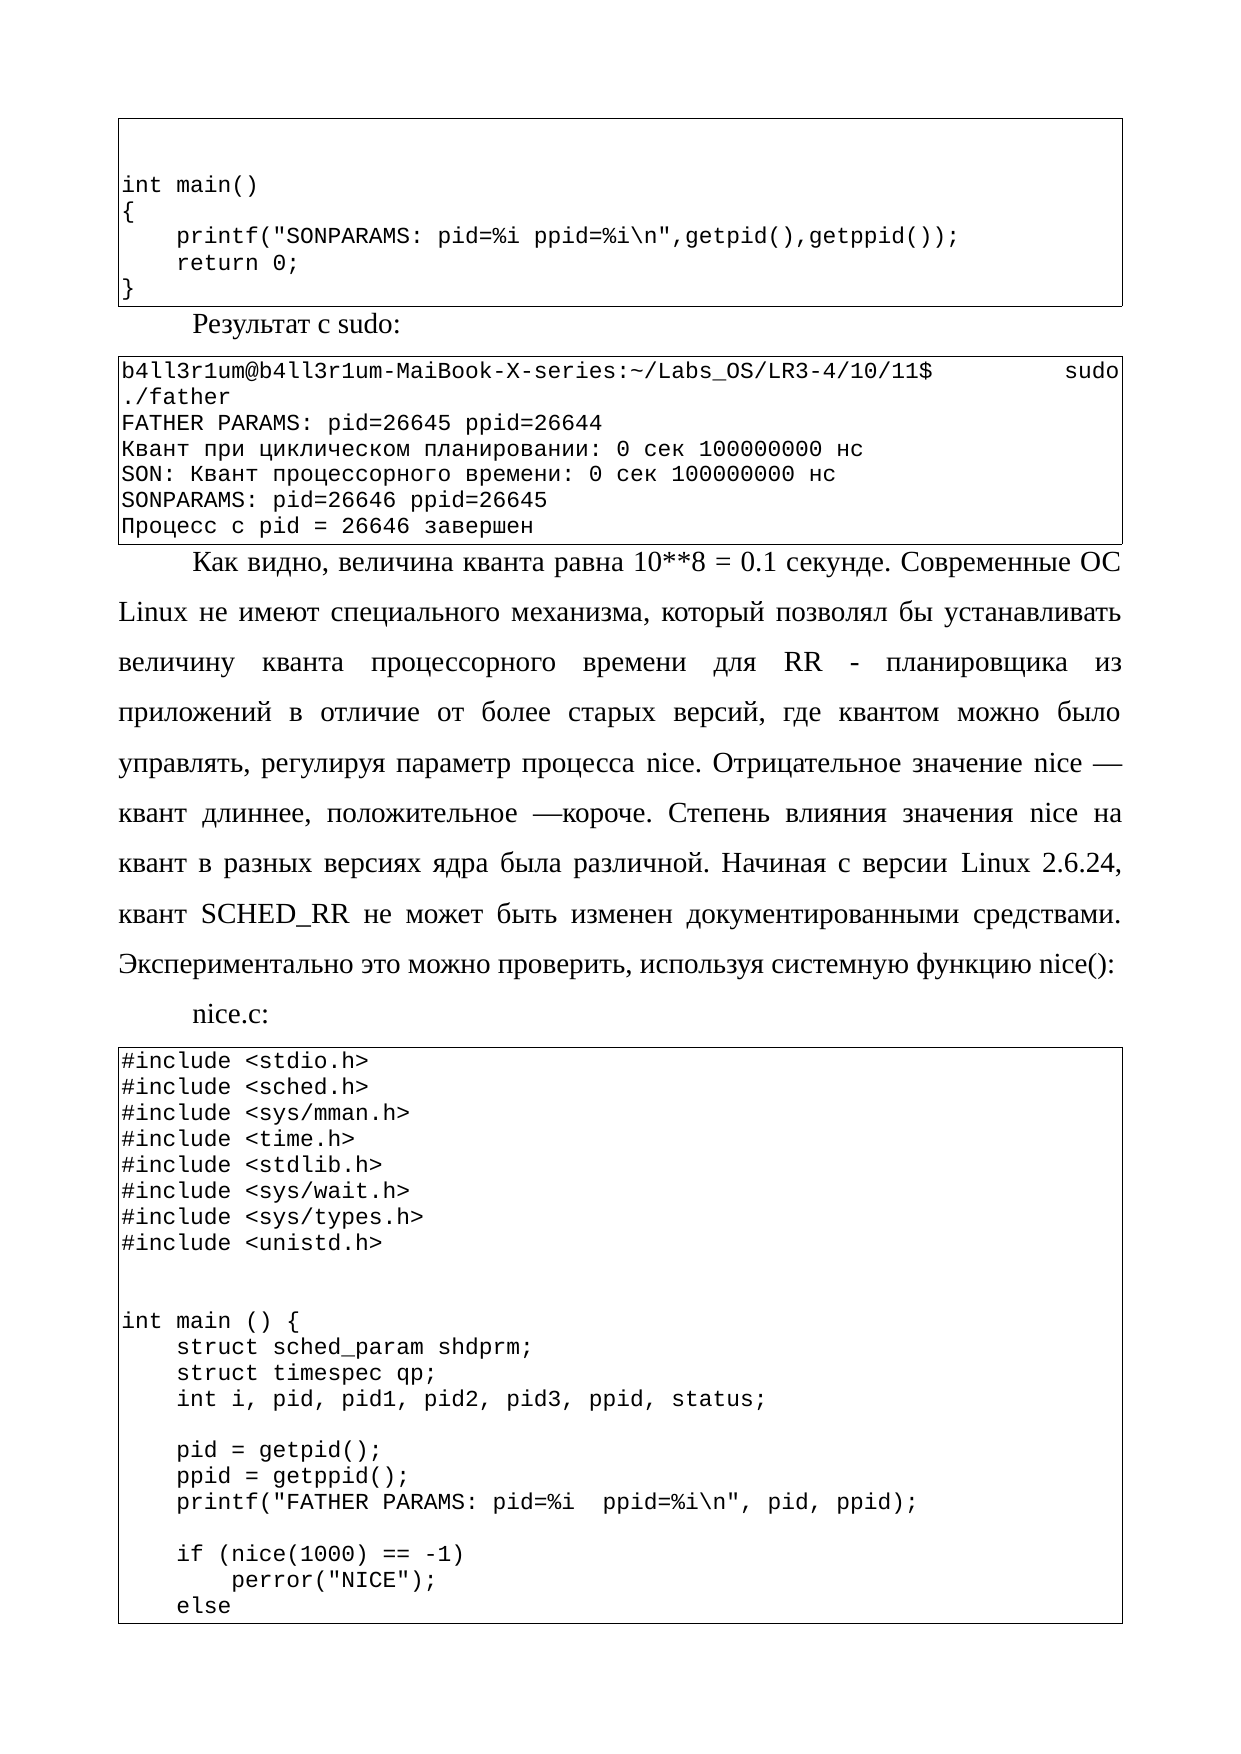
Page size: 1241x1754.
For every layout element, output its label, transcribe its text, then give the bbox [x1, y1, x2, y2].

text b4ll3r1um@b4ll3r1um-MaiBook-X-series:~/Labs_OS/LR3-4/10/11$ sudo ./father [119, 357, 1122, 408]
text nice.c: [118, 996, 1122, 1030]
text Квант при циклическом планировании: 0 сек 100000000 нс [119, 434, 1122, 460]
text { [119, 196, 1122, 222]
text int main () { [119, 1306, 1122, 1332]
text } [119, 274, 1122, 306]
text if (nice(1000) == -1) [119, 1539, 1122, 1566]
text #include <time.h> [119, 1124, 1122, 1151]
text #include <stdlib.h> [119, 1151, 1122, 1176]
text #include <stdio.h> [119, 1048, 1122, 1073]
text #include <sys/wait.h> [119, 1176, 1122, 1202]
text Результат с sudo: [118, 307, 1122, 339]
text #include <sys/mman.h> [119, 1099, 1122, 1124]
text ppid = getppid(); [119, 1462, 1122, 1488]
text int main() [119, 170, 1122, 196]
text SONPARAMS: pid=26646 ppid=26645 [119, 486, 1122, 512]
text Процесс с pid = 26646 завершен [119, 512, 1122, 544]
text printf("FATHER PARAMS: pid=%i ppid=%i\n", pid, ppid); [119, 1488, 1122, 1517]
text else [119, 1591, 1122, 1623]
text pid = getpid(); [119, 1436, 1122, 1462]
text #include <sys/types.h> [119, 1202, 1122, 1228]
text int i, pid, pid1, pid2, pid3, ppid, status; [119, 1384, 1122, 1413]
text #include <sched.h> [119, 1073, 1122, 1099]
text FATHER PARAMS: pid=26645 ppid=26644 [119, 408, 1122, 434]
text Как видно, величина кванта равна 10**8 = 0.1 секунде. Современные ОС Linux не имеют специального механизма, который позволял бы устанавливать величину кванта процессорного времени для RR - планировщика из приложений в отличие от более старых версий, где квантом можно было управлять, регулируя параметр процесса nice. Отрицательное значение nice —квант длиннее, положительное —короче. Степень влияния значения nice на квант в разных версиях ядра была различной. Начиная с версии Linux 2.6.24, квант SCHED_RR не может быть изменен документированными средствами. Экспериментально это можно проверить, используя системную функцию nice(): [118, 545, 1122, 980]
text struct sched_param shdprm; [119, 1332, 1122, 1358]
text SON: Квант процессорного времени: 0 сек 100000000 нс [119, 460, 1122, 486]
text printf("SONPARAMS: pid=%i ppid=%i\n",getpid(),getppid()); [119, 222, 1122, 248]
text struct timespec qp; [119, 1358, 1122, 1384]
text return 0; [119, 248, 1122, 274]
text perror("NICE"); [119, 1566, 1122, 1591]
text #include <unistd.h> [119, 1228, 1122, 1257]
